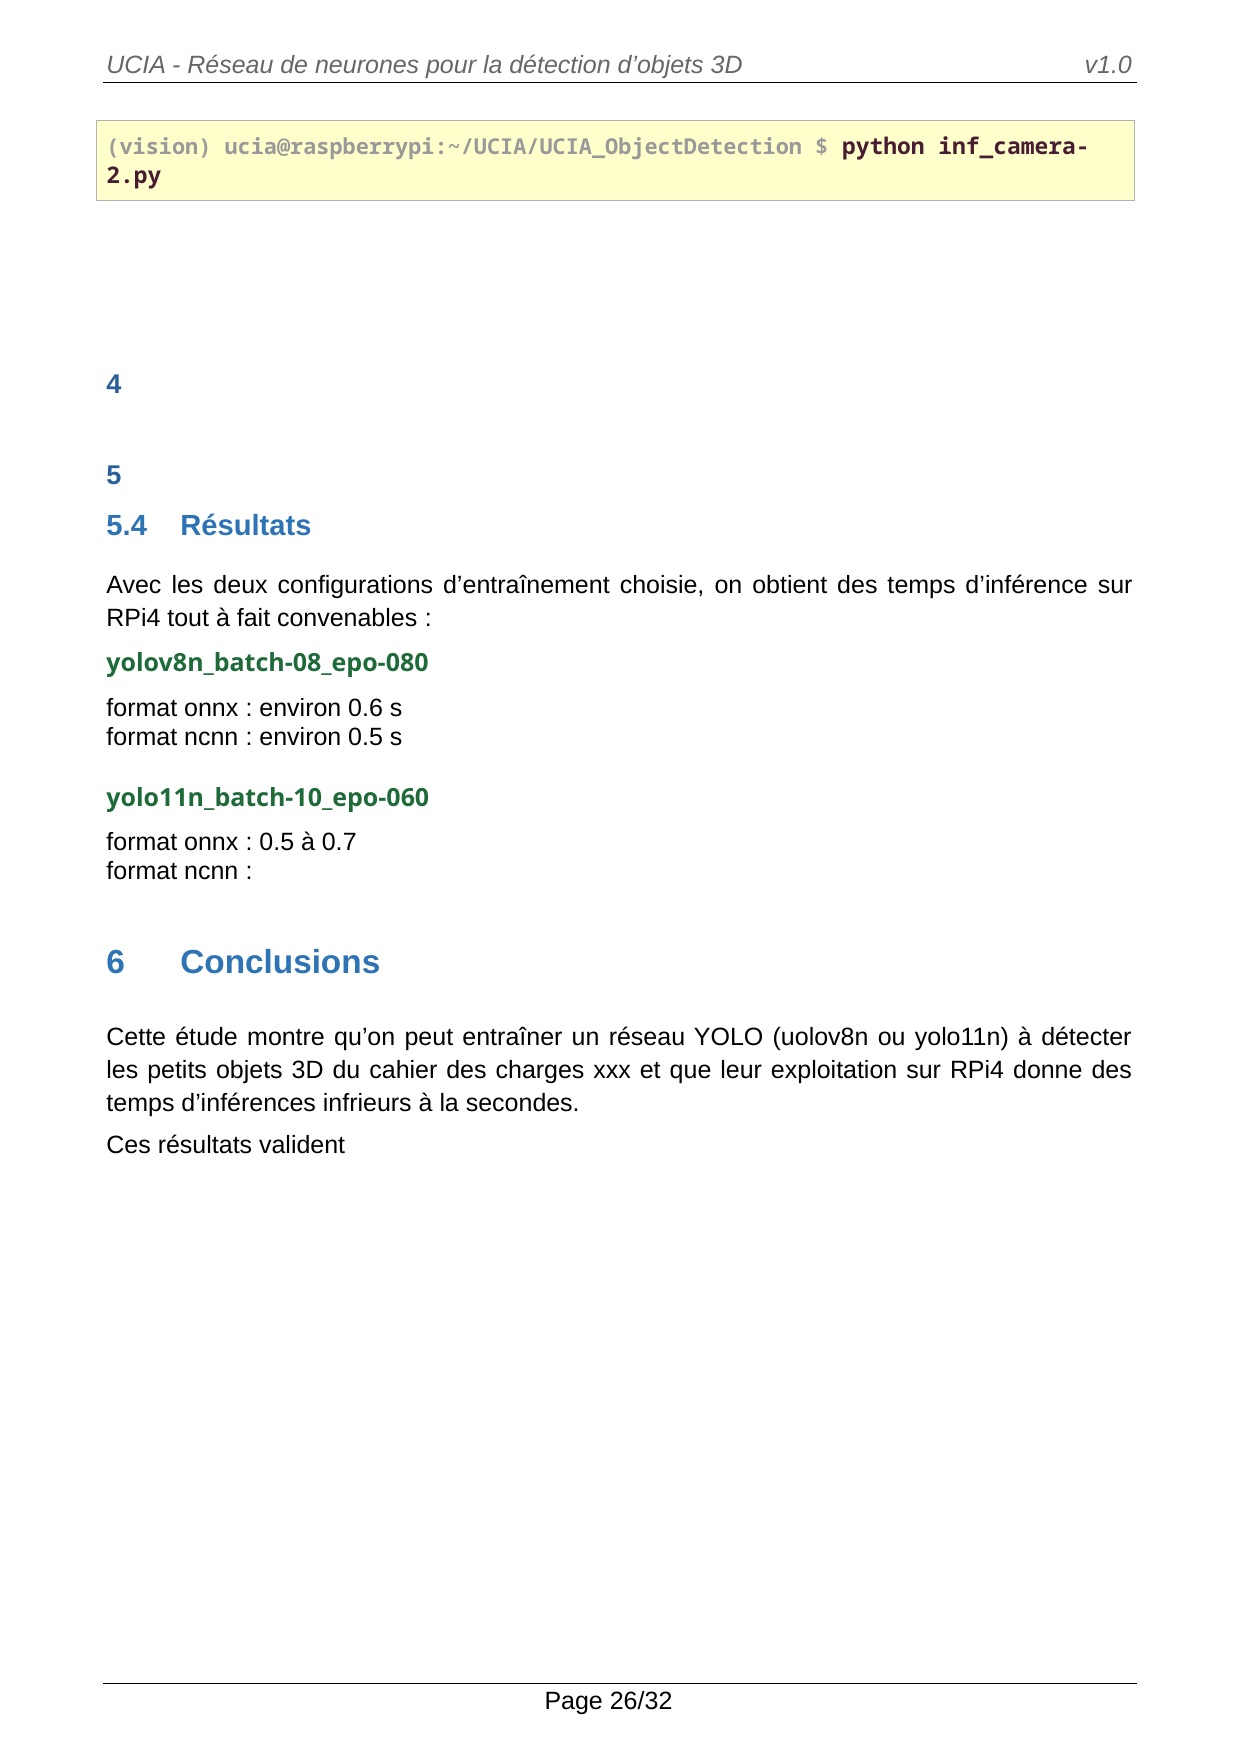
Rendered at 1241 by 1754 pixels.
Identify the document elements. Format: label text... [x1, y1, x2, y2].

subtitle Conclusions [106, 942, 1134, 981]
text Cette étude montre qu’on peut entraîner un réseau YOLO (uolov8n ou yolo11n) à détecter les petits objets 3D du cahier des charges xxx et que leur exploitation sur RPi4 donne des temps d’inférences infrieurs à la secondes. [106, 1022, 1134, 1117]
text yolo11n_batch-10_epo-060 [106, 779, 1134, 813]
text format ncnn : environ 0.5 s [106, 722, 1134, 751]
text Ces résultats valident [106, 1130, 1134, 1158]
subtitle Résultats [106, 508, 1134, 541]
text Avec les deux configurations d’entraînement choisie, on obtient des temps d’inférence sur RPi4 tout à fait convenables : [106, 570, 1134, 632]
text yolov8n_batch-08_epo-080 [106, 645, 1134, 679]
text format onnx : environ 0.6 s [106, 693, 1134, 722]
text format ncnn : [106, 856, 1134, 885]
text (vision) ucia@raspberrypi:~/UCIA/UCIA_ObjectDetection $ python inf_camera-2.py [97, 121, 1134, 200]
text format onnx : 0.5 à 0.7 [106, 827, 1134, 856]
